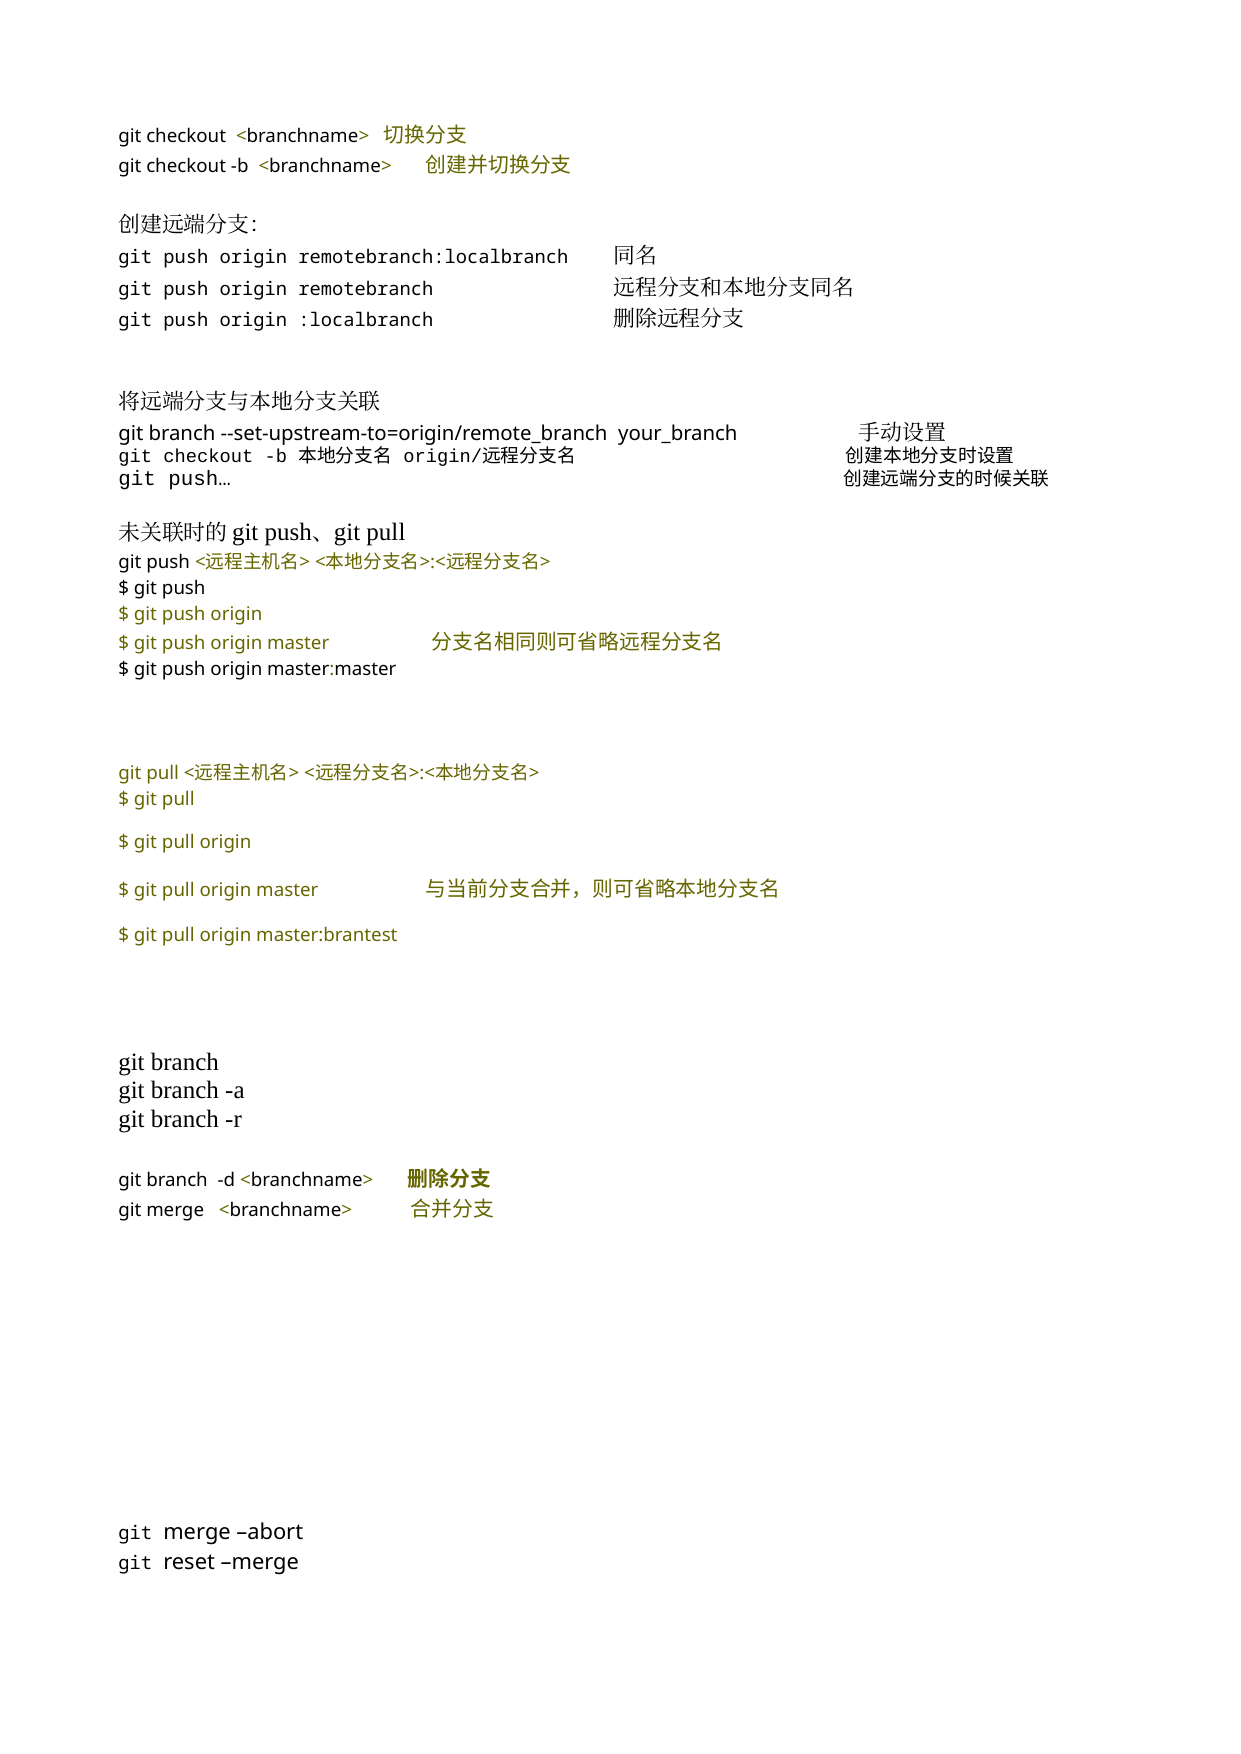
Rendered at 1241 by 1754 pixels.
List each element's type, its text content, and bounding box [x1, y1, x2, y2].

text git branch [118, 1047, 1122, 1076]
text git checkout <branchname> 切换分支 [118, 118, 1122, 148]
text $ git push [118, 574, 1122, 600]
text $ git pull [118, 785, 1122, 810]
text git branch -d <branchname> 删除分支 [118, 1162, 1122, 1192]
text git reset –merge [118, 1546, 1122, 1575]
text git checkout -b <branchname> 创建并切换分支 [118, 148, 1122, 178]
text $ git pull origin master:brantest [118, 922, 1122, 947]
text 创建远端分支： [118, 207, 1122, 239]
text git merge –abort [118, 1516, 1122, 1546]
text $ git push origin master 分支名相同则可省略远程分支名 [118, 625, 1122, 656]
text git branch -r [118, 1104, 1122, 1133]
text git push origin :localbranch 删除远程分支 [118, 302, 1122, 333]
text git push origin remotebranch 远程分支和本地分支同名 [118, 270, 1122, 302]
text git pull <远程主机名> <远程分支名>:<本地分支名> [118, 758, 1122, 785]
text 将远端分支与本地分支关联 [118, 384, 1122, 416]
text $ git pull origin [118, 829, 1122, 854]
text git merge <branchname> 合并分支 [118, 1192, 1122, 1222]
text git push origin remotebranch:localbranch 同名 [118, 239, 1122, 270]
text $ git push origin [118, 600, 1122, 625]
text git push… 创建远端分支的时候关联 [118, 468, 1122, 492]
text $ git pull origin master 与当前分支合并，则可省略本地分支名 [118, 872, 1122, 903]
text $ git push origin master:master [118, 656, 1122, 681]
text git checkout -b 本地分支名 origin/远程分支名 创建本地分支时设置 [118, 447, 1122, 468]
text git branch -a [118, 1076, 1122, 1104]
text git branch --set-upstream-to=origin/remote_branch your_branch 手动设置 [118, 416, 1122, 447]
text 未关联时的git push、git pull [118, 516, 1122, 547]
text git push <远程主机名> <本地分支名>:<远程分支名> [118, 547, 1122, 574]
